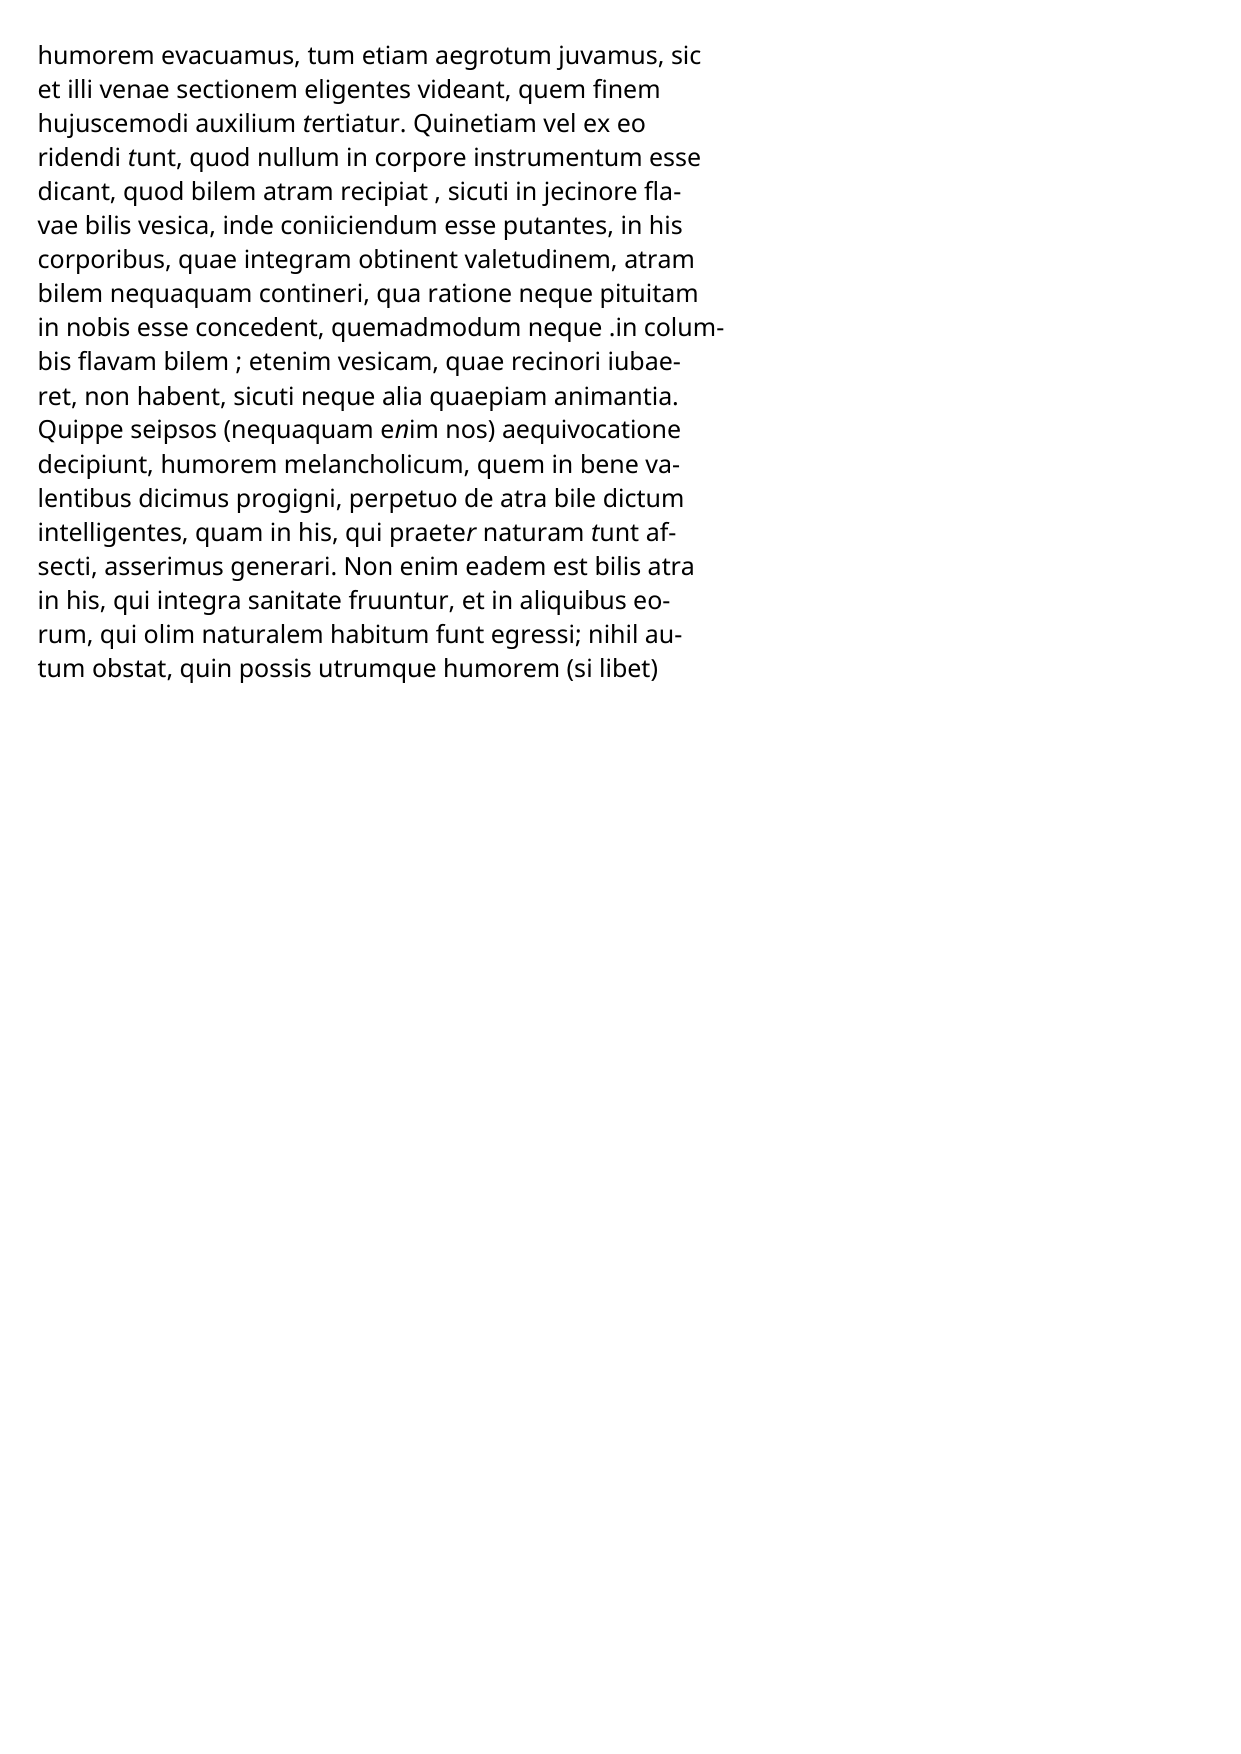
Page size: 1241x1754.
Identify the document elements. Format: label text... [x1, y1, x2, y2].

text humorem evacuamus, tum etiam aegrotum juvamus, sic et illi venae sectionem eligentes videant, quem finem hujuscemodi auxilium tertiatur. Quinetiam vel ex eo ridendi tunt, quod nullum in corpore instrumentum esse dicant, quod bilem atram recipiat , sicuti in jecinore fla- vae bilis vesica, inde coniiciendum esse putantes, in his corporibus, quae integram obtinent valetudinem, atram bilem nequaquam contineri, qua ratione neque pituitam in nobis esse concedent, quemadmodum neque .in colum- bis flavam bilem ; etenim vesicam, quae recinori iubae- ret, non habent, sicuti neque alia quaepiam animantia. Quippe seipsos (nequaquam enim nos) aequivocatione decipiunt, humorem melancholicum, quem in bene va- lentibus dicimus progigni, perpetuo de atra bile dictum intelligentes, quam in his, qui praeter naturam tunt af- secti, asserimus generari. Non enim eadem est bilis atra in his, qui integra sanitate fruuntur, et in aliquibus eo- rum, qui olim naturalem habitum funt egressi; nihil au- tum obstat, quin possis utrumque humorem (si libet) [37, 37, 1203, 685]
